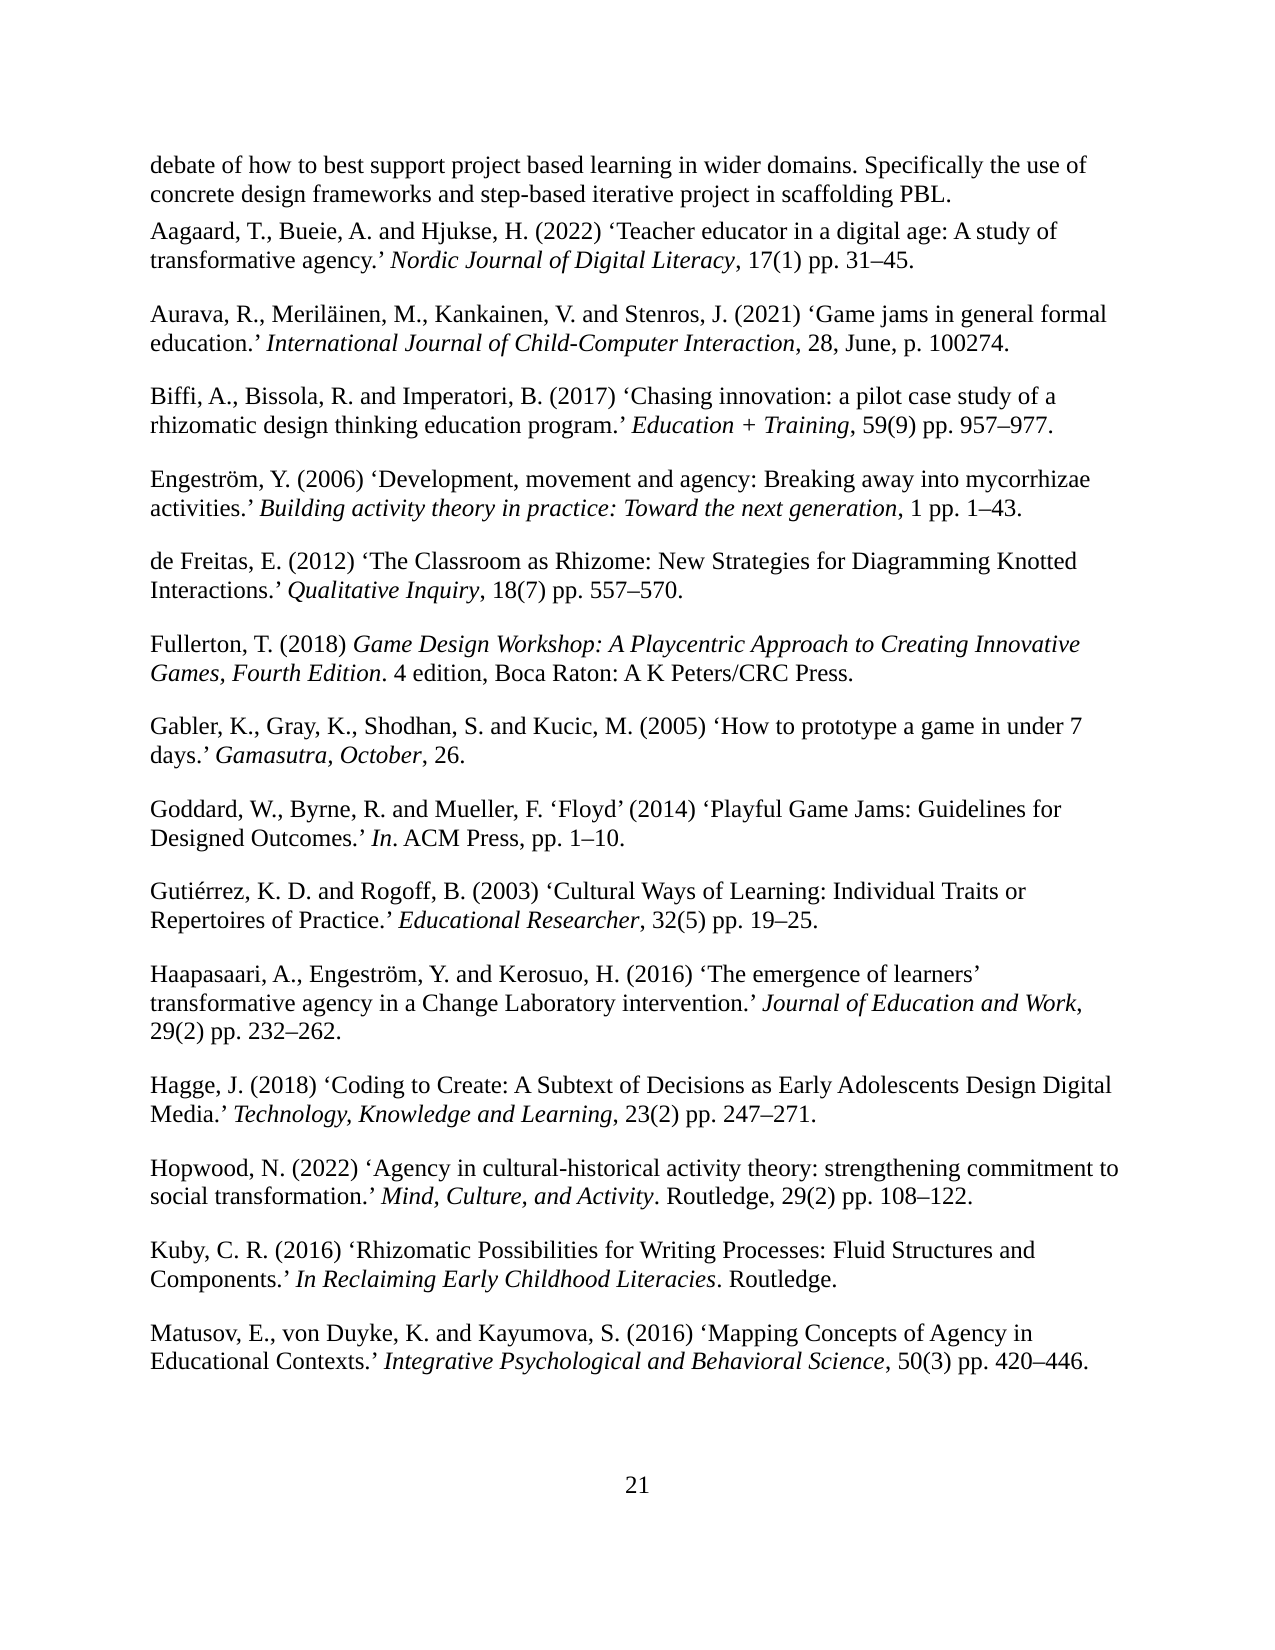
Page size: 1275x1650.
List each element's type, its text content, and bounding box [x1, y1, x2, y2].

text Goddard, W., Byrne, R. and Mueller, F. ‘Floyd’ (2014) ‘Playful Game Jams: Guidelines for Designed Outcomes.’ In. ACM Press, pp. 1–10. [150, 794, 1125, 851]
text Hopwood, N. (2022) ‘Agency in cultural-historical activity theory: strengthening commitment to social transformation.’ Mind, Culture, and Activity. Routledge, 29(2) pp. 108–122. [150, 1153, 1125, 1210]
text Biffi, A., Bissola, R. and Imperatori, B. (2017) ‘Chasing innovation: a pilot case study of a rhizomatic design thinking education program.’ Education + Training, 59(9) pp. 957–977. [150, 381, 1125, 439]
text Hagge, J. (2018) ‘Coding to Create: A Subtext of Decisions as Early Adolescents Design Digital Media.’ Technology, Knowledge and Learning, 23(2) pp. 247–271. [150, 1070, 1125, 1128]
text Gabler, K., Gray, K., Shodhan, S. and Kucic, M. (2005) ‘How to prototype a game in under 7 days.’ Gamasutra, October, 26. [150, 711, 1125, 769]
text de Freitas, E. (2012) ‘The Classroom as Rhizome: New Strategies for Diagramming Knotted Interactions.’ Qualitative Inquiry, 18(7) pp. 557–570. [150, 546, 1125, 604]
text debate of how to best support project based learning in wider domains. Specifically the use of concrete design frameworks and step-based iterative project in scaffolding PBL. [150, 150, 1125, 207]
text Kuby, C. R. (2016) ‘Rhizomatic Possibilities for Writing Processes: Fluid Structures and Components.’ In Reclaiming Early Childhood Literacies. Routledge. [150, 1235, 1125, 1293]
text Haapasaari, A., Engeström, Y. and Kerosuo, H. (2016) ‘The emergence of learners’ transformative agency in a Change Laboratory intervention.’ Journal of Education and Work, 29(2) pp. 232–262. [150, 959, 1125, 1045]
text Aagaard, T., Bueie, A. and Hjukse, H. (2022) ‘Teacher educator in a digital age: A study of transformative agency.’ Nordic Journal of Digital Literacy, 17(1) pp. 31–45. [150, 216, 1125, 274]
text Engeström, Y. (2006) ‘Development, movement and agency: Breaking away into mycorrhizae activities.’ Building activity theory in practice: Toward the next generation, 1 pp. 1–43. [150, 464, 1125, 521]
text Matusov, E., von Duyke, K. and Kayumova, S. (2016) ‘Mapping Concepts of Agency in Educational Contexts.’ Integrative Psychological and Behavioral Science, 50(3) pp. 420–446. [150, 1318, 1125, 1375]
text Fullerton, T. (2018) Game Design Workshop: A Playcentric Approach to Creating Innovative Games, Fourth Edition. 4 edition, Boca Raton: A K Peters/CRC Press. [150, 629, 1125, 686]
text Gutiérrez, K. D. and Rogoff, B. (2003) ‘Cultural Ways of Learning: Individual Traits or Repertoires of Practice.’ Educational Researcher, 32(5) pp. 19–25. [150, 876, 1125, 934]
text Aurava, R., Meriläinen, M., Kankainen, V. and Stenros, J. (2021) ‘Game jams in general formal education.’ International Journal of Child-Computer Interaction, 28, June, p. 100274. [150, 299, 1125, 356]
